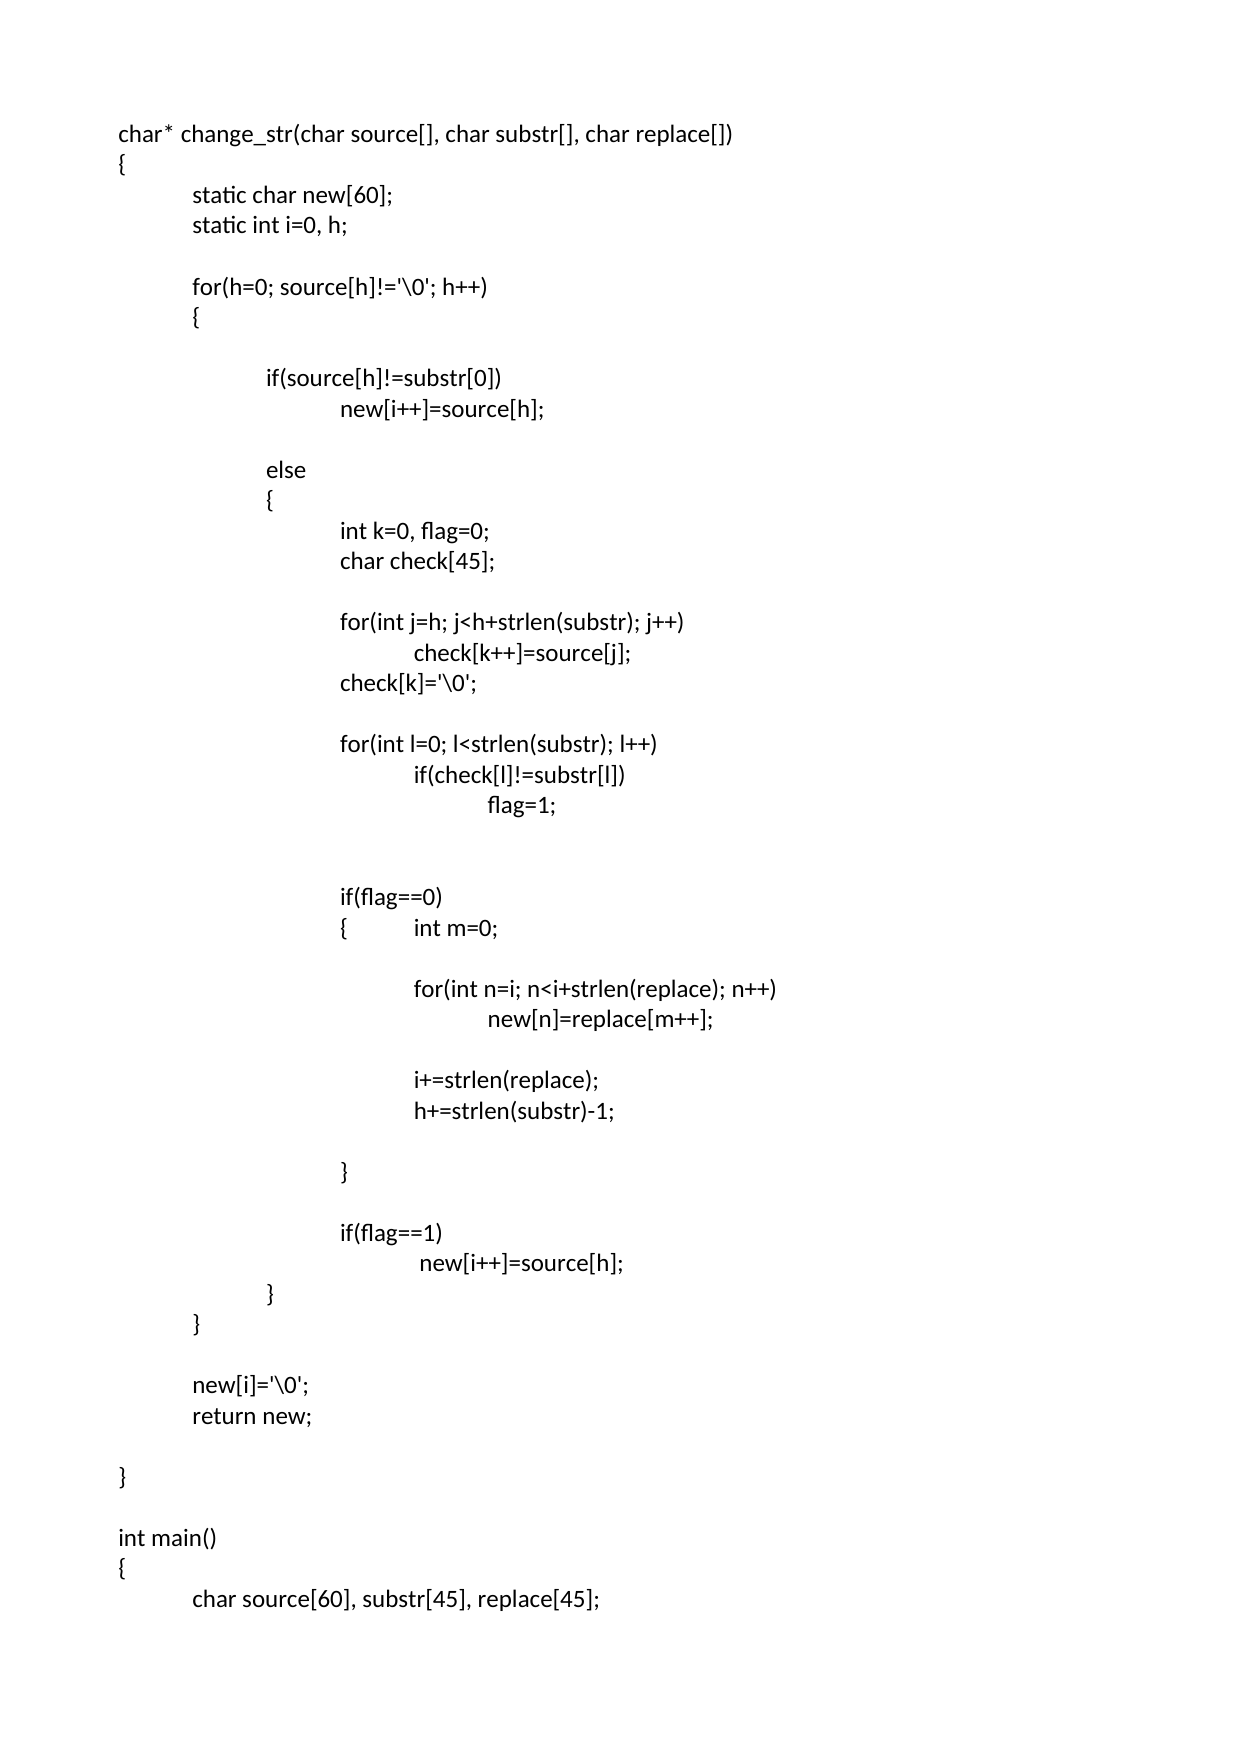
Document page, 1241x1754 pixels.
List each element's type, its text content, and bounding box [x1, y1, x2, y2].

text for(h=0; source[h]!='\0'; h++) [118, 271, 1122, 301]
text if(source[h]!=substr[0]) [118, 362, 1122, 393]
text new[n]=replace[m++]; [118, 1003, 1122, 1034]
text { [118, 301, 1122, 332]
text else [118, 454, 1122, 484]
text char* change_str(char source[], char substr[], char replace[]) [118, 118, 1122, 149]
text for(int n=i; n<i+strlen(replace); n++) [118, 973, 1122, 1003]
text new[i++]=source[h]; [118, 393, 1122, 423]
text } [118, 1461, 1122, 1492]
text int main() [118, 1522, 1122, 1553]
text { int m=0; [118, 912, 1122, 942]
text for(int l=0; l<strlen(substr); l++) [118, 728, 1122, 759]
text { [118, 149, 1122, 179]
text return new; [118, 1400, 1122, 1431]
text char check[45]; [118, 545, 1122, 576]
text if(check[l]!=substr[l]) [118, 759, 1122, 789]
text { [118, 1553, 1122, 1583]
text i+=strlen(replace); [118, 1064, 1122, 1095]
text if(flag==0) [118, 881, 1122, 912]
text flag=1; [118, 789, 1122, 820]
text static char new[60]; [118, 179, 1122, 210]
text } [118, 1308, 1122, 1339]
text check[k]='\0'; [118, 667, 1122, 698]
text } [118, 1156, 1122, 1186]
text h+=strlen(substr)-1; [118, 1095, 1122, 1125]
text } [118, 1278, 1122, 1308]
text new[i]='\0'; [118, 1369, 1122, 1400]
text for(int j=h; j<h+strlen(substr); j++) [118, 606, 1122, 637]
text static int i=0, h; [118, 210, 1122, 240]
text new[i++]=source[h]; [118, 1247, 1122, 1278]
text check[k++]=source[j]; [118, 637, 1122, 667]
text if(flag==1) [118, 1217, 1122, 1247]
text char source[60], substr[45], replace[45]; [118, 1583, 1122, 1614]
text int k=0, flag=0; [118, 515, 1122, 545]
text { [118, 484, 1122, 515]
